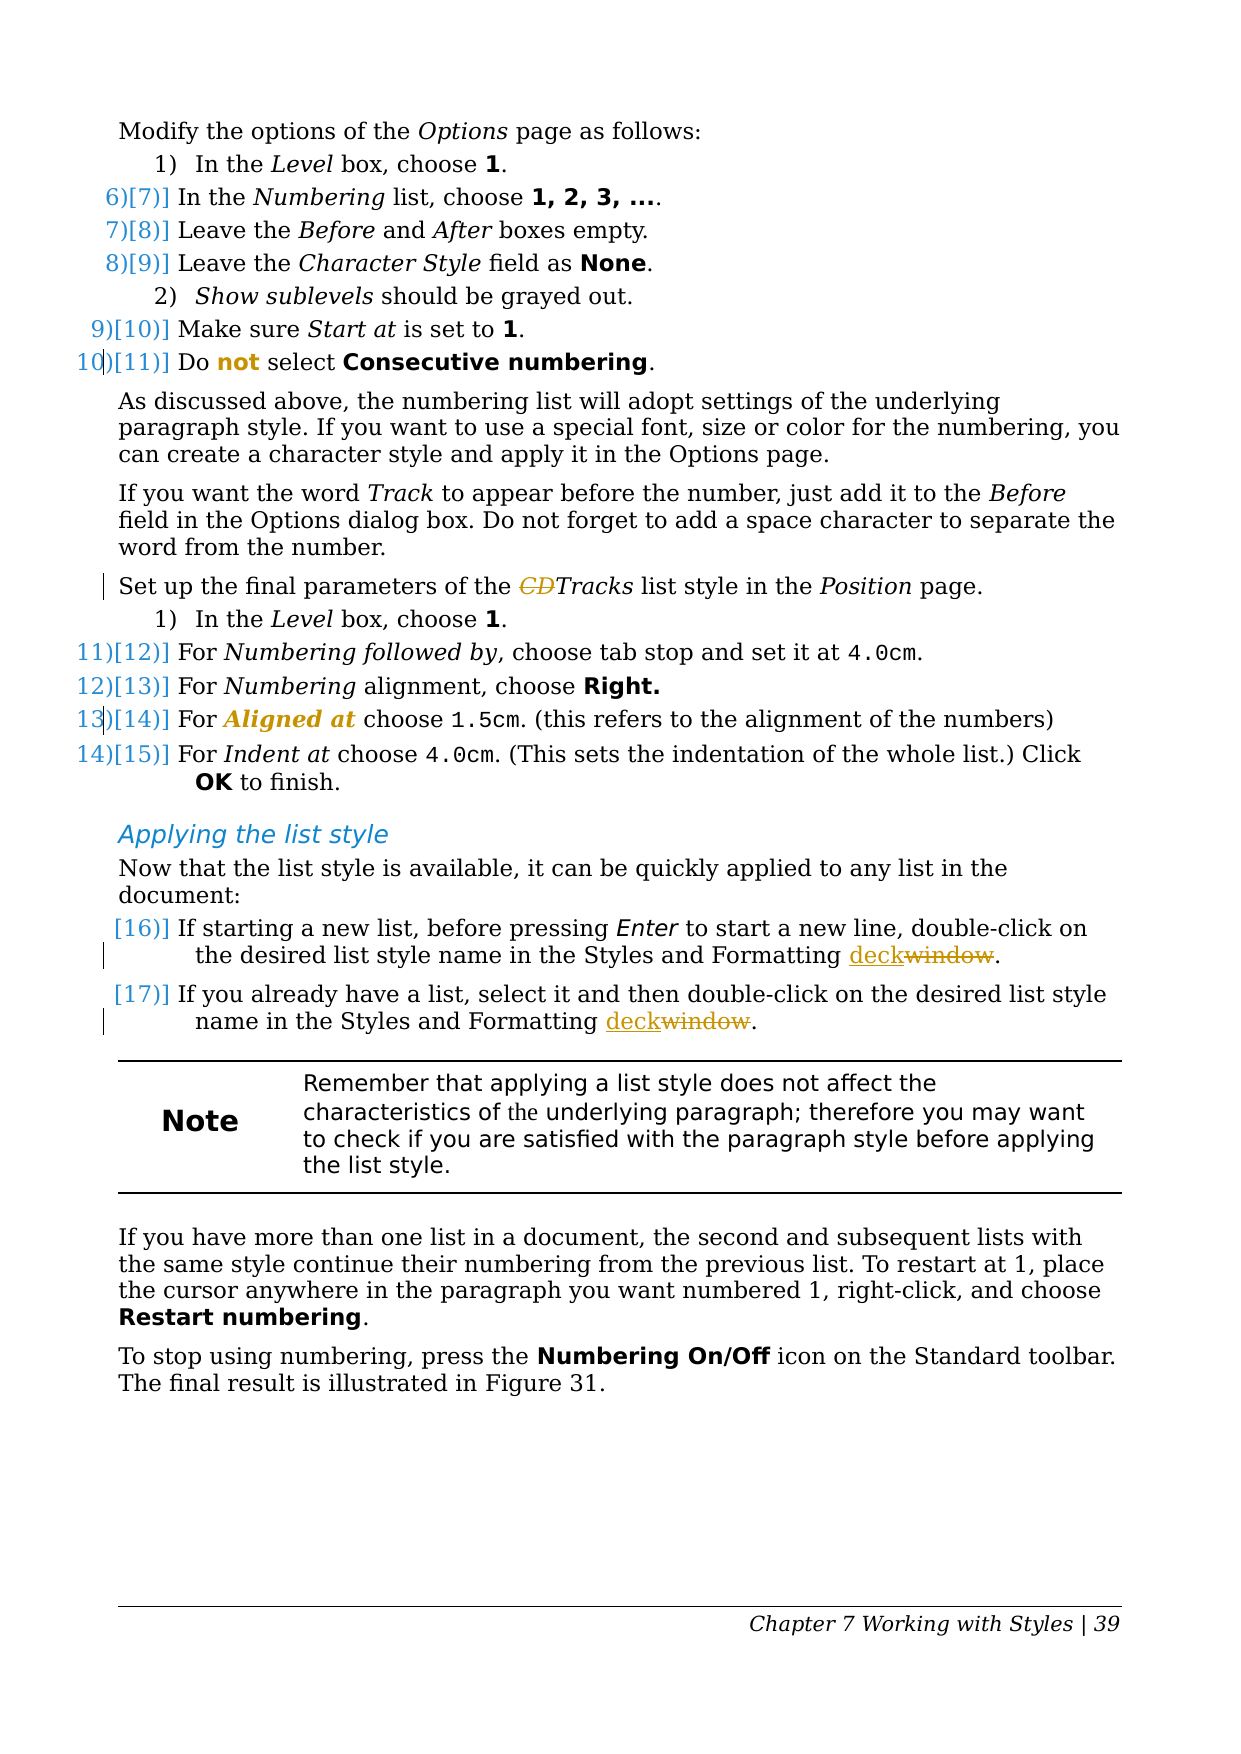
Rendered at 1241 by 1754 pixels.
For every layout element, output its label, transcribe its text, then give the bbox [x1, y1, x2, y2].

list For Numbering followed by, choose tab stop and set it at 4.0cm. [177, 639, 1122, 667]
table_header Remember that applying a list style does not affect the characteristics of the underlying paragraph; therefore you may want to check if you are satisfied with the paragraph style before applying the list style. [281, 1062, 1122, 1192]
list In the Numbering list, choose 1, 2, 3, .... [177, 184, 1122, 211]
list If starting a new list, before pressing Enter to start a new line, double-click on the desired list style name in the Styles and Formatting deck. [177, 915, 1122, 969]
subtitle Applying the list style [118, 820, 1122, 849]
list Modify the options of the Options page as follows: [118, 118, 1122, 145]
table_header Note [118, 1062, 281, 1192]
list If you already have a list, select it and then double-click on the desired list style name in the Styles and Formatting deck. [177, 981, 1122, 1034]
list Do not select Consecutive numbering. [177, 349, 1122, 375]
list Leave the Before and After boxes empty. [177, 217, 1122, 244]
list Show sublevels should be grayed out. [177, 283, 1122, 309]
list Now that the list style is available, it can be quickly applied to any list in the document: [118, 856, 1122, 909]
list In the Level box, choose 1. [177, 151, 1122, 178]
text If you have more than one list in a document, the second and subsequent lists with the same style continue their numbering from the previous list. To restart at 1, place the cursor anywhere in the paragraph you want numbered 1, right-click, and choose Restart numbering. [118, 1224, 1122, 1331]
list In the Level box, choose 1. [177, 606, 1122, 633]
text As discussed above, the numbering list will adopt settings of the underlying paragraph style. If you want to use a special font, size or color for the numbering, you can create a character style and apply it in the Options page. [118, 388, 1122, 468]
list For Aligned at choose 1.5cm. (this refers to the alignment of the numbers) [177, 706, 1122, 735]
list Set up the final parameters of the Tracks list style in the Position page. [118, 573, 1122, 599]
list For Numbering alignment, choose Right. [177, 673, 1122, 700]
list Leave the Character Style field as None. [177, 250, 1122, 277]
text To stop using numbering, press the Numbering On/Off icon on the Standard toolbar. The final result is illustrated in Figure 31. [118, 1343, 1122, 1397]
list For Indent at choose 4.0cm. (This sets the indentation of the whole list.) Click OK to finish. [177, 741, 1122, 796]
text If you want the word Track to appear before the number, just add it to the Before field in the Options dialog box. Do not forget to add a space character to separate the word from the number. [118, 480, 1122, 560]
list Make sure Start at is set to 1. [177, 316, 1122, 342]
